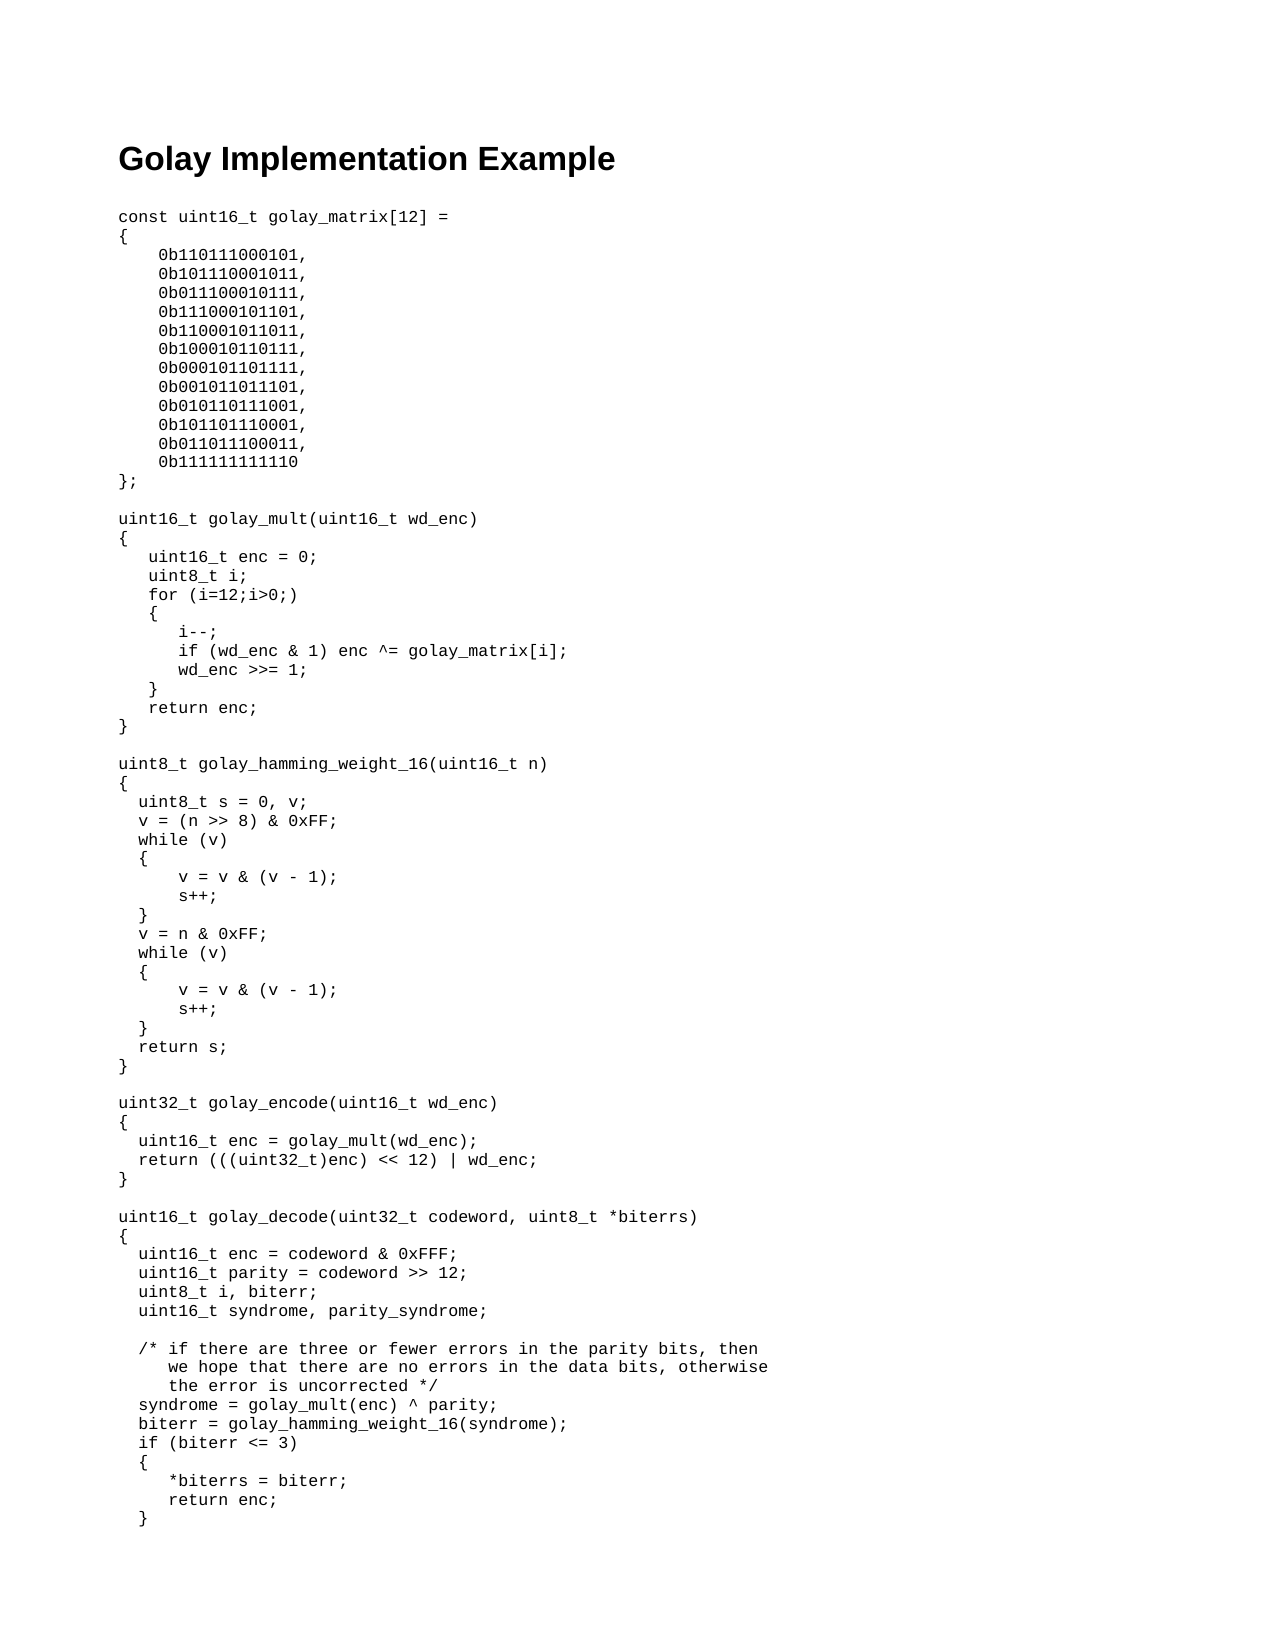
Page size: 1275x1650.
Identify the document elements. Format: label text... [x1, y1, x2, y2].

text uint16_t enc = codeword & 0xFFF; [118, 1246, 1157, 1265]
text 0b010110111001, [118, 397, 1157, 416]
text 0b101101110001, [118, 416, 1157, 435]
text } [118, 1020, 1157, 1038]
text uint16_t enc = golay_mult(wd_enc); [118, 1133, 1157, 1152]
text wd_enc >>= 1; [118, 661, 1157, 680]
text { [118, 605, 1157, 624]
text v = v & (v - 1); [118, 869, 1157, 888]
text } [118, 1057, 1157, 1076]
text v = (n >> 8) & 0xFF; [118, 812, 1157, 831]
text { [118, 774, 1157, 793]
text v = n & 0xFF; [118, 925, 1157, 944]
text 0b011011100011, [118, 435, 1157, 454]
text 0b100010110111, [118, 341, 1157, 360]
text if (biterr <= 3) [118, 1434, 1157, 1453]
text return enc; [118, 1491, 1157, 1510]
text uint8_t s = 0, v; [118, 793, 1157, 812]
text while (v) [118, 944, 1157, 963]
text we hope that there are no errors in the data bits, otherwise [118, 1359, 1157, 1378]
text i--; [118, 624, 1157, 643]
text uint8_t i, biterr; [118, 1284, 1157, 1302]
text 0b111111111110 [118, 454, 1157, 473]
text uint16_t golay_mult(uint16_t wd_enc) [118, 511, 1157, 529]
text } [118, 907, 1157, 925]
text 0b000101101111, [118, 360, 1157, 379]
text syndrome = golay_mult(enc) ^ parity; [118, 1397, 1157, 1416]
text if (wd_enc & 1) enc ^= golay_matrix[i]; [118, 643, 1157, 661]
text { [118, 850, 1157, 869]
text biterr = golay_hamming_weight_16(syndrome); [118, 1416, 1157, 1434]
text while (v) [118, 831, 1157, 850]
text 0b011100010111, [118, 284, 1157, 303]
text } [118, 718, 1157, 737]
text } [118, 680, 1157, 699]
text v = v & (v - 1); [118, 982, 1157, 1001]
text uint16_t parity = codeword >> 12; [118, 1265, 1157, 1284]
text { [118, 963, 1157, 982]
text uint32_t golay_encode(uint16_t wd_enc) [118, 1095, 1157, 1114]
text 0b111000101101, [118, 303, 1157, 322]
text const uint16_t golay_matrix[12] = [118, 209, 1157, 228]
text { [118, 228, 1157, 247]
text 0b110111000101, [118, 247, 1157, 266]
text } [118, 1171, 1157, 1189]
text uint8_t golay_hamming_weight_16(uint16_t n) [118, 756, 1157, 774]
text s++; [118, 888, 1157, 907]
text }; [118, 473, 1157, 492]
text 0b101110001011, [118, 266, 1157, 284]
text the error is uncorrected */ [118, 1378, 1157, 1397]
text 0b110001011011, [118, 322, 1157, 341]
text return enc; [118, 699, 1157, 718]
text } [118, 1510, 1157, 1529]
text return s; [118, 1038, 1157, 1057]
text { [118, 529, 1157, 548]
text { [118, 1114, 1157, 1133]
text *biterrs = biterr; [118, 1472, 1157, 1491]
text { [118, 1227, 1157, 1246]
text uint16_t enc = 0; [118, 548, 1157, 567]
text uint16_t syndrome, parity_syndrome; [118, 1302, 1157, 1321]
text { [118, 1453, 1157, 1472]
text s++; [118, 1001, 1157, 1020]
text for (i=12;i>0;) [118, 586, 1157, 605]
text return (((uint32_t)enc) << 12) | wd_enc; [118, 1152, 1157, 1171]
text /* if there are three or fewer errors in the parity bits, then [118, 1340, 1157, 1359]
subtitle Golay Implementation Example [118, 139, 1157, 178]
text uint8_t i; [118, 567, 1157, 586]
text uint16_t golay_decode(uint32_t codeword, uint8_t *biterrs) [118, 1208, 1157, 1227]
text 0b001011011101, [118, 379, 1157, 397]
